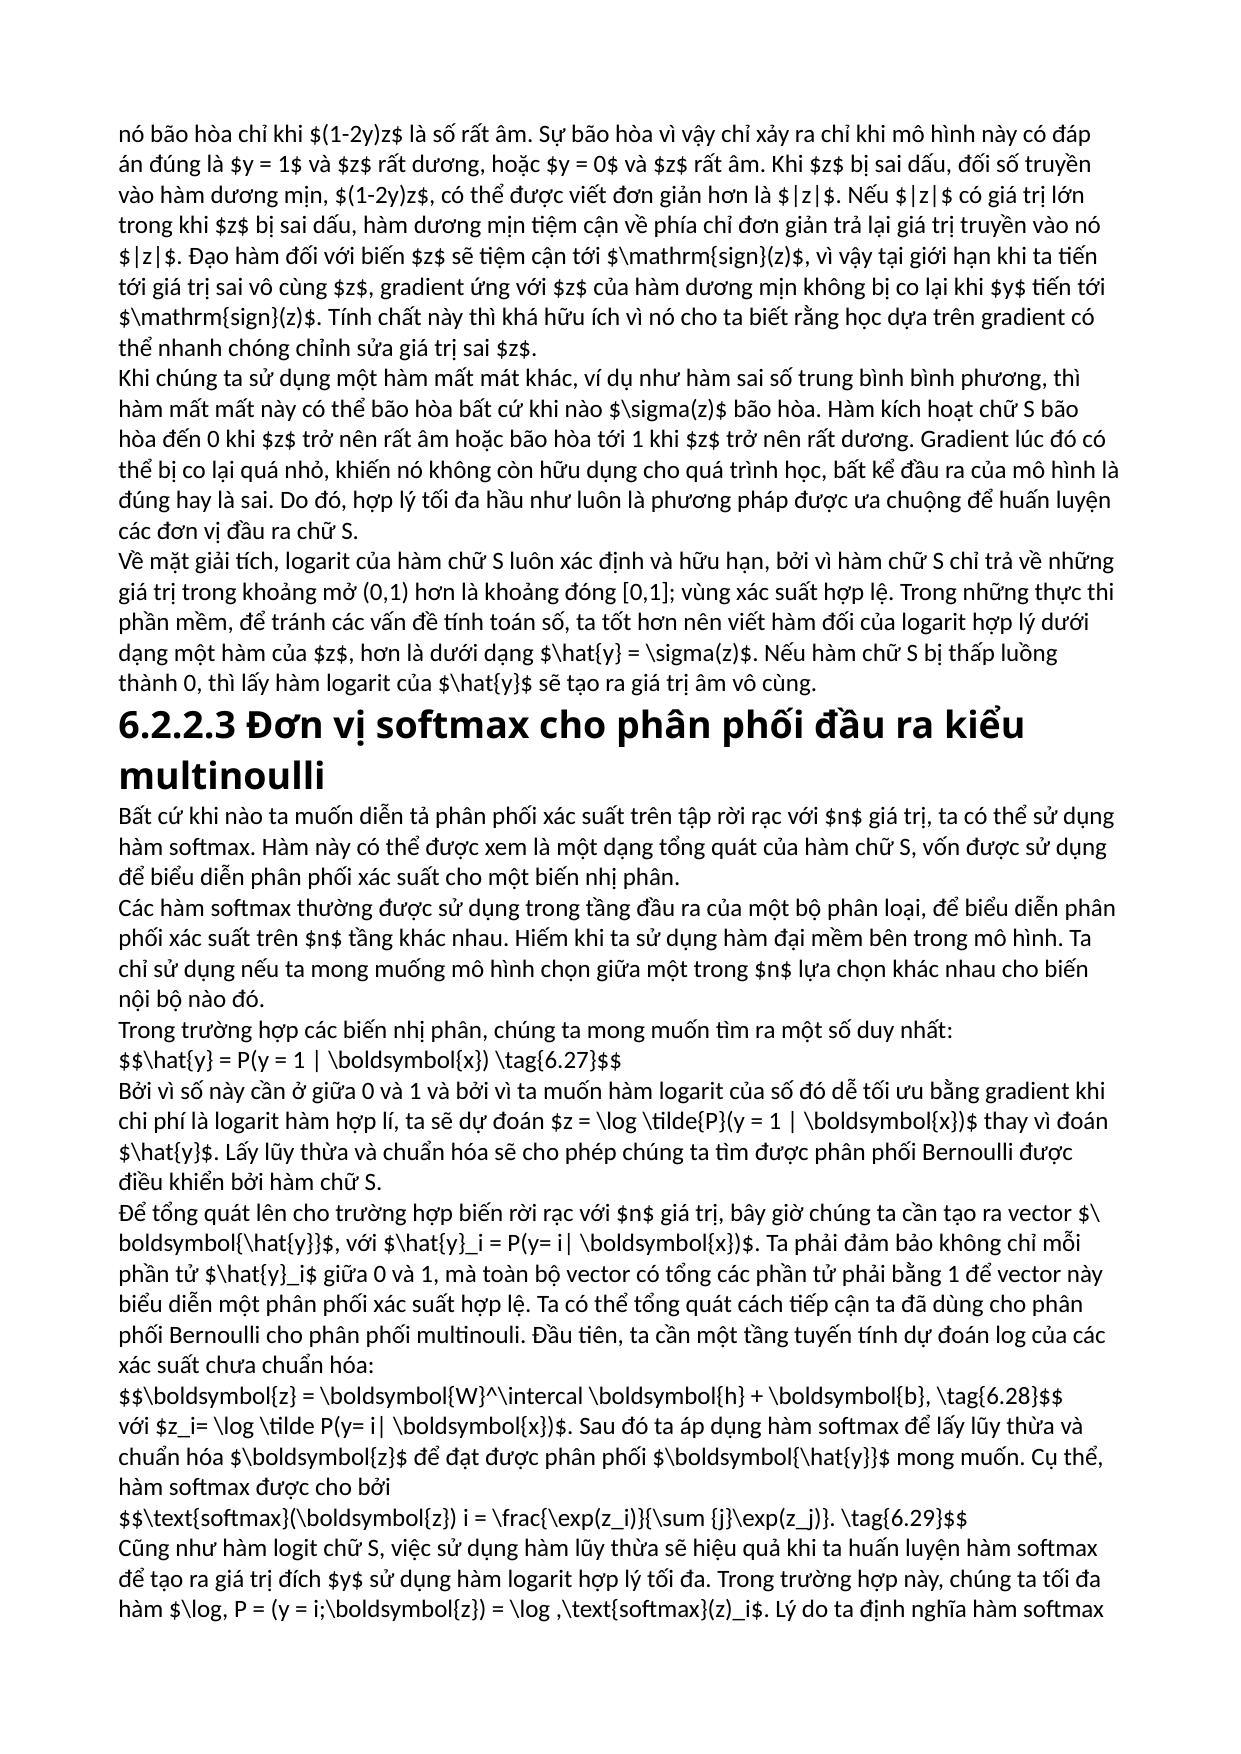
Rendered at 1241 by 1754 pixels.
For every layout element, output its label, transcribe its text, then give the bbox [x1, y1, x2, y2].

text Cũng như hàm logit chữ S, việc sử dụng hàm lũy thừa sẽ hiệu quả khi ta huấn luyện hàm softmax để tạo ra giá trị đích $y$ sử dụng hàm logarit hợp lý tối đa. Trong trường hợp này, chúng ta tối đa hàm $\log, P = (y = i;\boldsymbol{z}) = \log ,\text{softmax}(z)_i$. Lý do ta định nghĩa hàm softmax [118, 1533, 1122, 1624]
text Các hàm softmax thường được sử dụng trong tầng đầu ra của một bộ phân loại, để biểu diễn phân phối xác suất trên $n$ tầng khác nhau. Hiếm khi ta sử dụng hàm đại mềm bên trong mô hình. Ta chỉ sử dụng nếu ta mong muống mô hình chọn giữa một trong $n$ lựa chọn khác nhau cho biến nội bộ nào đó. [118, 892, 1122, 1014]
subtitle 6.2.2.3 Đơn vị softmax cho phân phối đầu ra kiểu multinoulli [118, 698, 1122, 800]
text Bởi vì số này cần ở giữa 0 và 1 và bởi vì ta muốn hàm logarit của số đó dễ tối ưu bằng gradient khi chi phí là logarit hàm hợp lí, ta sẽ dự đoán $z = \log \tilde{P}(y = 1 | \boldsymbol{x})$ thay vì đoán $\hat{y}$. Lấy lũy thừa và chuẩn hóa sẽ cho phép chúng ta tìm được phân phối Bernoulli được điều khiển bởi hàm chữ S. [118, 1075, 1122, 1197]
text với $z_i= \log \tilde P(y= i| \boldsymbol{x})$. Sau đó ta áp dụng hàm softmax để lấy lũy thừa và chuẩn hóa $\boldsymbol{z}$ để đạt được phân phối $\boldsymbol{\hat{y}}$ mong muốn. Cụ thể, hàm softmax được cho bởi [118, 1411, 1122, 1502]
text $$\hat{y} = P(y = 1 | \boldsymbol{x}) \tag{6.27}$$ [118, 1044, 1122, 1075]
text nó bão hòa chỉ khi $(1-2y)z$ là số rất âm. Sự bão hòa vì vậy chỉ xảy ra chỉ khi mô hình này có đáp án đúng là $y = 1$ và $z$ rất dương, hoặc $y = 0$ và $z$ rất âm. Khi $z$ bị sai dấu, đối số truyền vào hàm dương mịn, $(1-2y)z$, có thể được viết đơn giản hơn là $|z|$. Nếu $|z|$ có giá trị lớn trong khi $z$ bị sai dấu, hàm dương mịn tiệm cận về phía chỉ đơn giản trả lại giá trị truyền vào nó $|z|$. Đạo hàm đối với biến $z$ sẽ tiệm cận tới $\mathrm{sign}(z)$, vì vậy tại giới hạn khi ta tiến tới giá trị sai vô cùng $z$, gradient ứng với $z$ của hàm dương mịn không bị co lại khi $y$ tiến tới $\mathrm{sign}(z)$. Tính chất này thì khá hữu ích vì nó cho ta biết rằng học dựa trên gradient có thể nhanh chóng chỉnh sửa giá trị sai $z$. [118, 118, 1122, 362]
text Trong trường hợp các biến nhị phân, chúng ta mong muốn tìm ra một số duy nhất: [118, 1014, 1122, 1044]
text Để tổng quát lên cho trường hợp biến rời rạc với $n$ giá trị, bây giờ chúng ta cần tạo ra vector $\boldsymbol{\hat{y}}$, với $\hat{y}_i = P(y= i| \boldsymbol{x})$. Ta phải đảm bảo không chỉ mỗi phần tử $\hat{y}_i$ giữa 0 và 1, mà toàn bộ vector có tổng các phần tử phải bằng 1 để vector này biểu diễn một phân phối xác suất hợp lệ. Ta có thể tổng quát cách tiếp cận ta đã dùng cho phân phối Bernoulli cho phân phối multinouli. Đầu tiên, ta cần một tầng tuyến tính dự đoán log của các xác suất chưa chuẩn hóa: [118, 1197, 1122, 1380]
text $$\text{softmax}(\boldsymbol{z}) i = \frac{\exp(z_i)}{\sum {j}\exp(z_j)}. \tag{6.29}$$ [118, 1502, 1122, 1533]
text $$\boldsymbol{z} = \boldsymbol{W}^\intercal \boldsymbol{h} + \boldsymbol{b}, \tag{6.28}$$ [118, 1380, 1122, 1411]
text Bất cứ khi nào ta muốn diễn tả phân phối xác suất trên tập rời rạc với $n$ giá trị, ta có thể sử dụng hàm softmax. Hàm này có thể được xem là một dạng tổng quát của hàm chữ S, vốn được sử dụng để biểu diễn phân phối xác suất cho một biến nhị phân. [118, 800, 1122, 892]
text Về mặt giải tích, logarit của hàm chữ S luôn xác định và hữu hạn, bởi vì hàm chữ S chỉ trả về những giá trị trong khoảng mở (0,1) hơn là khoảng đóng [0,1]; vùng xác suất hợp lệ. Trong những thực thi phần mềm, để tránh các vấn đề tính toán số, ta tốt hơn nên viết hàm đối của logarit hợp lý dưới dạng một hàm của $z$, hơn là dưới dạng $\hat{y} = \sigma(z)$. Nếu hàm chữ S bị thấp luồng thành 0, thì lấy hàm logarit của $\hat{y}$ sẽ tạo ra giá trị âm vô cùng. [118, 545, 1122, 698]
text Khi chúng ta sử dụng một hàm mất mát khác, ví dụ như hàm sai số trung bình bình phương, thì hàm mất mất này có thể bão hòa bất cứ khi nào $\sigma(z)$ bão hòa. Hàm kích hoạt chữ S bão hòa đến 0 khi $z$ trở nên rất âm hoặc bão hòa tới 1 khi $z$ trở nên rất dương. Gradient lúc đó có thể bị co lại quá nhỏ, khiến nó không còn hữu dụng cho quá trình học, bất kể đầu ra của mô hình là đúng hay là sai. Do đó, hợp lý tối đa hầu như luôn là phương pháp được ưa chuộng để huấn luyện các đơn vị đầu ra chữ S. [118, 362, 1122, 545]
